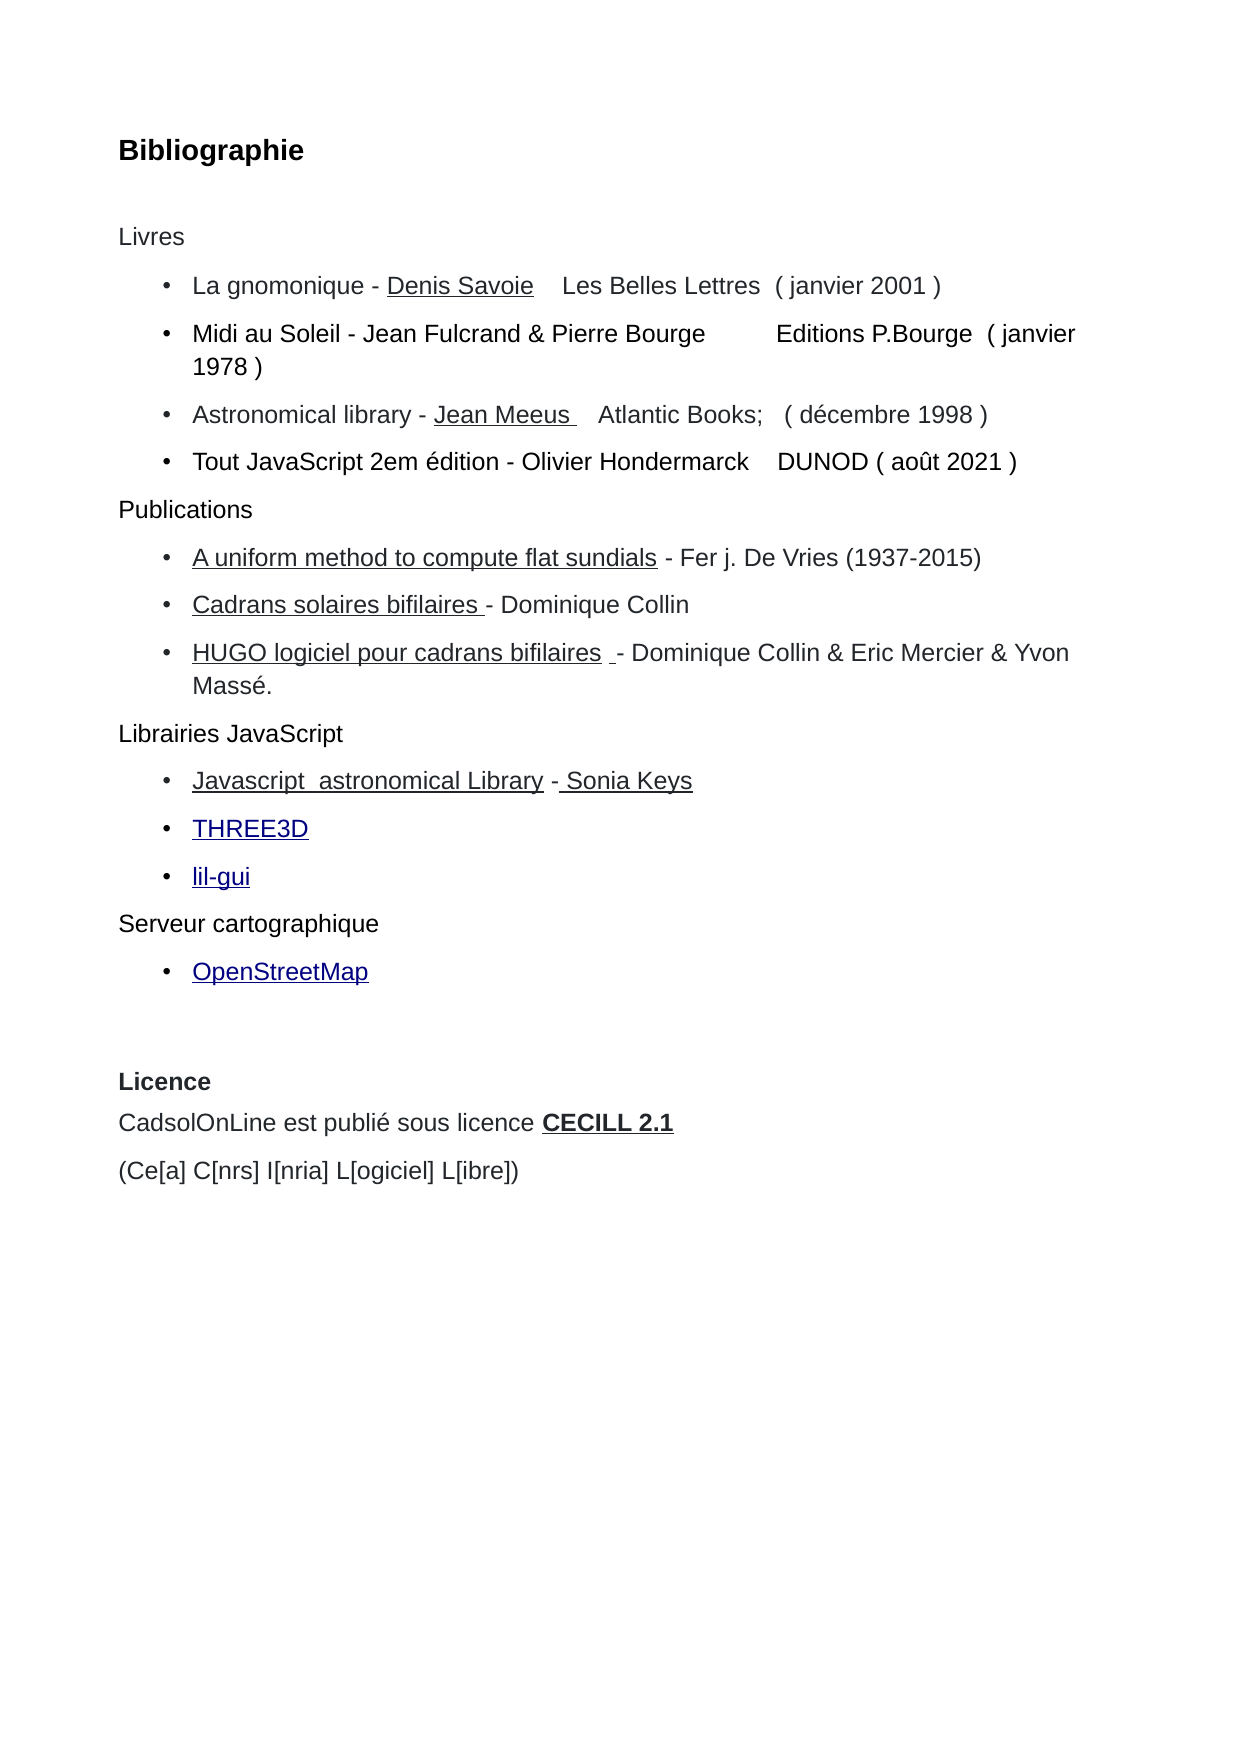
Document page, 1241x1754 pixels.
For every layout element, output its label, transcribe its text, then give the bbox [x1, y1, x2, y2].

list Tout JavaScript 2em édition - Olivier Hondermarck DUNOD ( août 2021 ) [162, 447, 1122, 476]
text CadsolOnLine est publié sous licence CECILL 2.1 [118, 1108, 1122, 1137]
list Astronomical library - Jean Meeus ‎ Atlantic Books; ( décembre 1998 ) [162, 399, 1122, 428]
list Javascript astronomical Library - Sonia Keys [162, 766, 1122, 795]
subtitle Licence [118, 1067, 1122, 1096]
list Cadrans solaires bifilaires - Dominique Collin [162, 590, 1122, 619]
subtitle Livres [118, 222, 1122, 251]
text (Ce[a] C[nrs] I[nria] L[ogiciel] L[ibre]) [118, 1156, 1122, 1184]
list lil-gui [162, 862, 1122, 891]
list A uniform method to compute flat sundials - Fer j. De Vries (1937-2015) [162, 543, 1122, 571]
list HUGO logiciel pour cadrans bifilaires - Dominique Collin & Eric Mercier & Yvon Massé. [162, 638, 1122, 700]
list THREE3D [162, 814, 1122, 843]
list La gnomonique - Denis Savoie Les Belles Lettres ( janvier 2001 ) [162, 271, 1122, 300]
text Publications [118, 495, 1122, 524]
text Serveur cartographique [118, 909, 1122, 938]
list OpenStreetMap [162, 957, 1122, 986]
subtitle Bibliographie [118, 133, 1122, 166]
text Librairies JavaScript [118, 719, 1122, 747]
list Midi au Soleil - Jean Fulcrand & Pierre Bourge Editions P.Bourge ( janvier 1978 ) [162, 319, 1122, 381]
